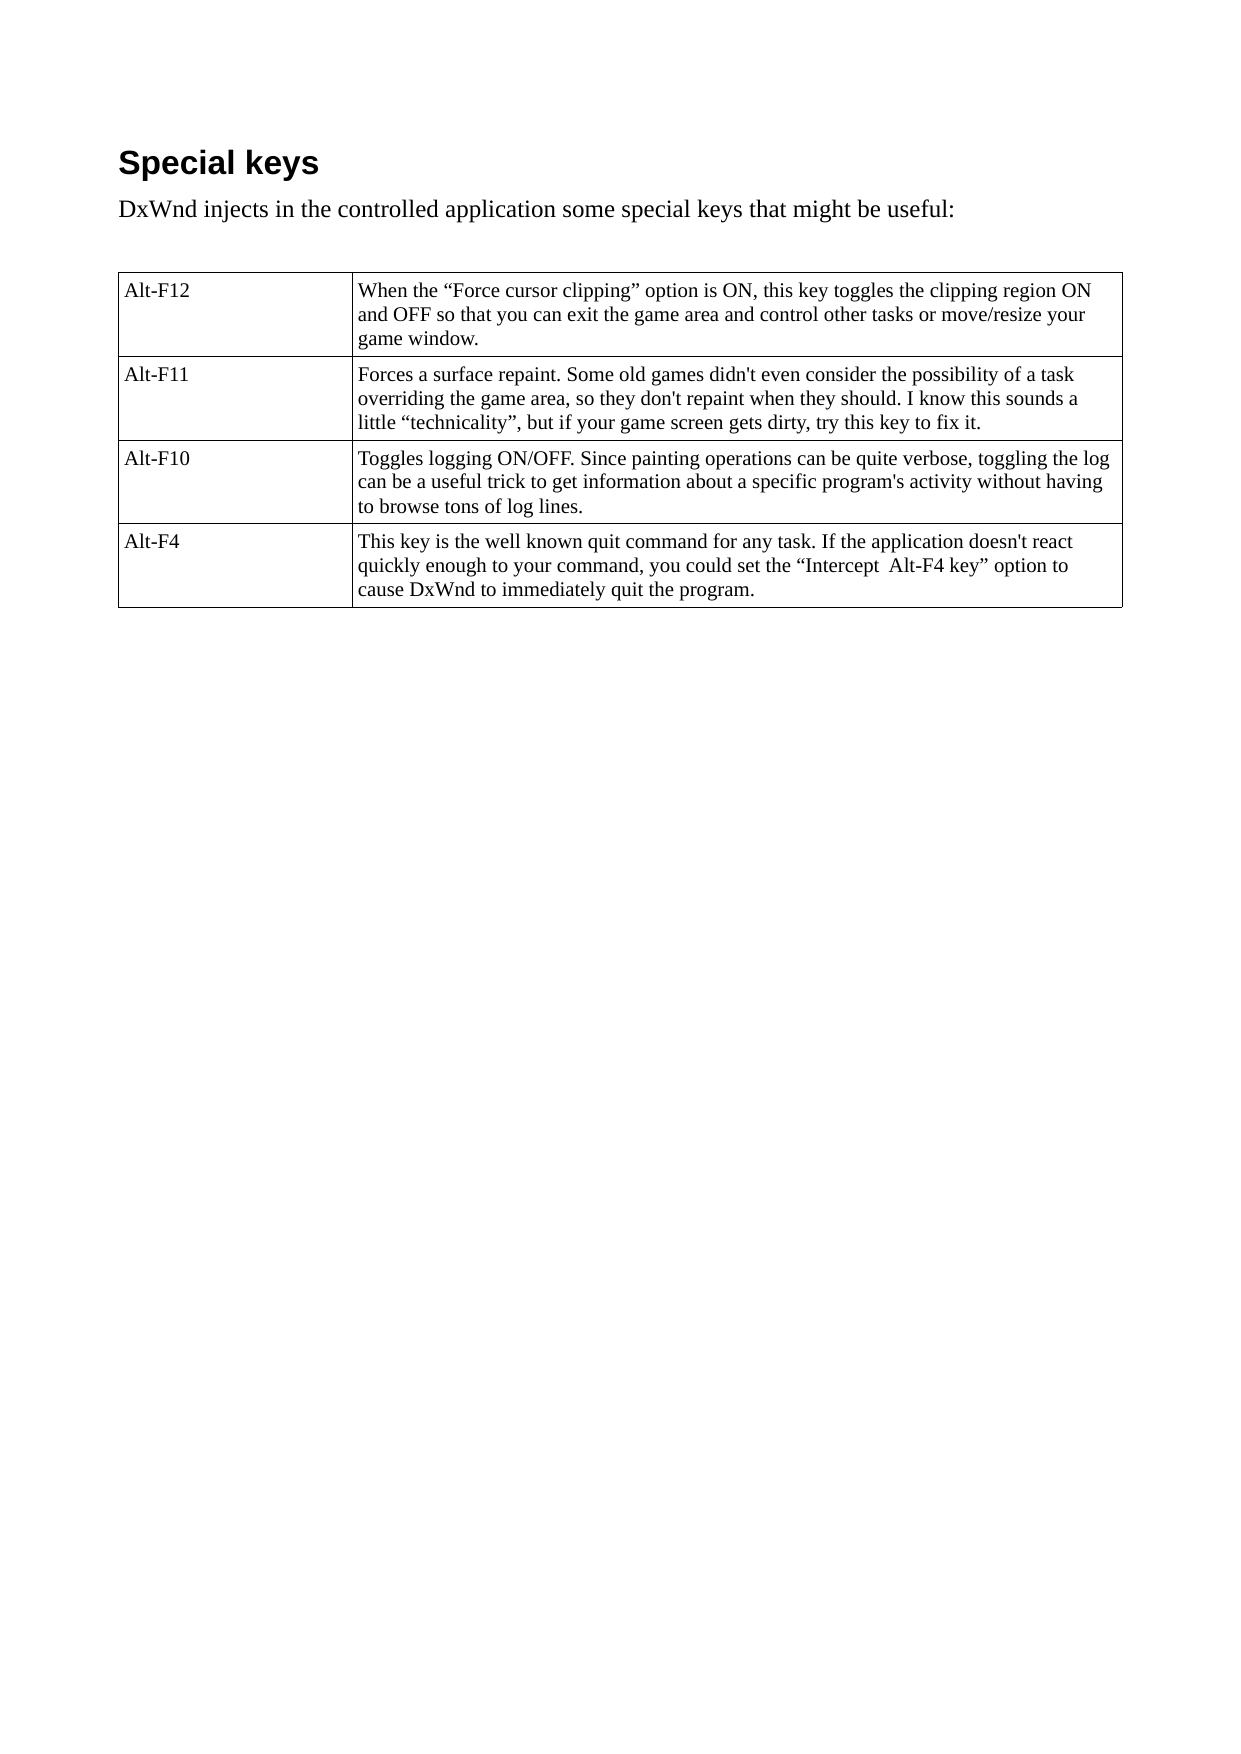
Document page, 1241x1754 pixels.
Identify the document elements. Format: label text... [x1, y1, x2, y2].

table_cell Alt-F11 [119, 357, 352, 439]
table_cell Toggles logging ON/OFF. Since painting operations can be quite verbose, toggling the log can be a useful trick to get information about a specific program's activity without having to browse tons of log lines. [353, 441, 1122, 523]
text DxWnd injects in the controlled application some special keys that might be useful: [118, 194, 1122, 223]
table_header When the “Force cursor clipping” option is ON, this key toggles the clipping region ON and OFF so that you can exit the game area and control other tasks or move/resize your game window. [353, 273, 1122, 356]
table_cell This key is the well known quit command for any task. If the application doesn't react quickly enough to your command, you could set the “Intercept Alt-F4 key” option to cause DxWnd to immediately quit the program. [353, 524, 1122, 607]
table_cell Alt-F4 [119, 524, 352, 607]
table_cell Alt-F10 [119, 441, 352, 523]
table_header Alt-F12 [119, 273, 352, 356]
subtitle Special keys [118, 143, 1122, 182]
table_cell Forces a surface repaint. Some old games didn't even consider the possibility of a task overriding the game area, so they don't repaint when they should. I know this sounds a little “technicality”, but if your game screen gets dirty, try this key to fix it. [353, 357, 1122, 439]
